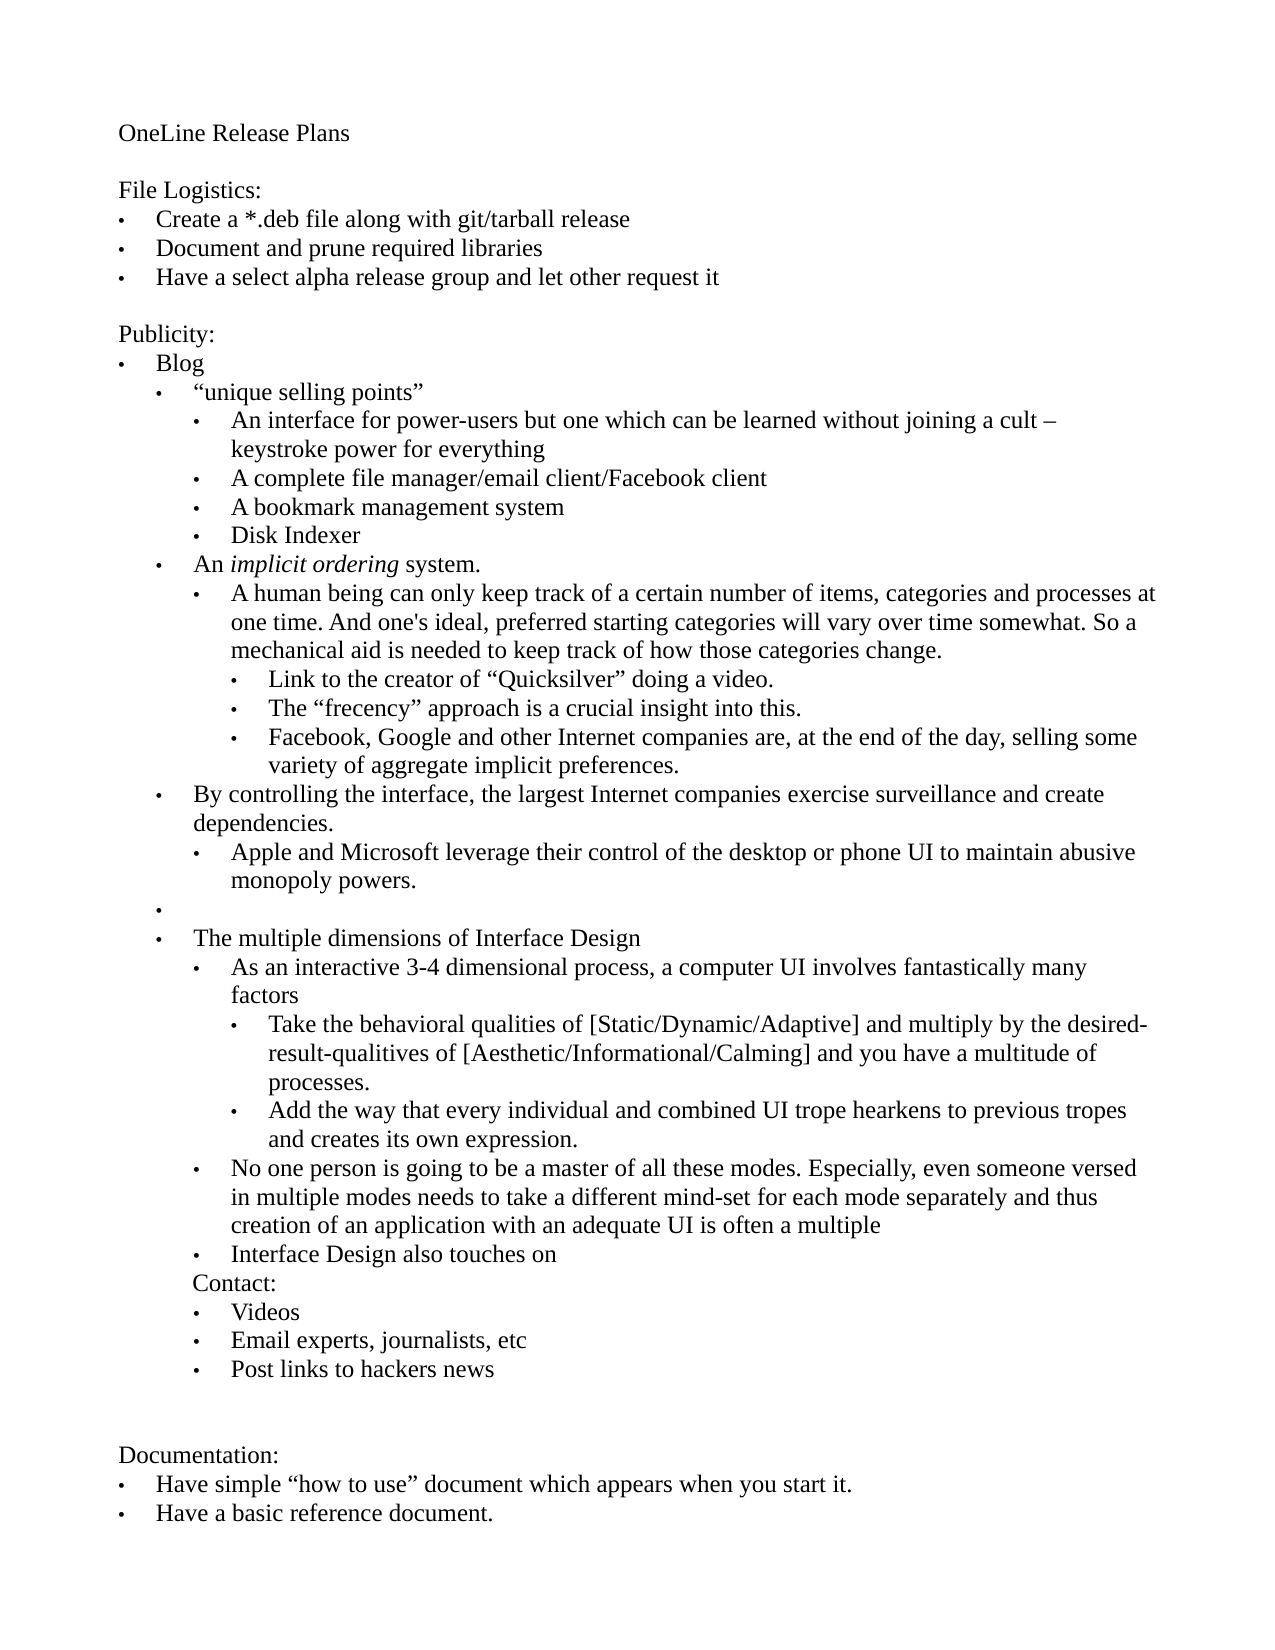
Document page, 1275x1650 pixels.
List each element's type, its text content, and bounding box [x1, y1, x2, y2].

text File Logistics: [118, 176, 1157, 204]
list A bookmark management system [193, 492, 1157, 521]
list Videos [193, 1297, 1157, 1326]
list The “frecency” approach is a crucial insight into this. [231, 693, 1157, 722]
list A complete file manager/email client/Facebook client [193, 463, 1157, 492]
list An implicit ordering system. [156, 549, 1157, 578]
list Facebook, Google and other Internet companies are, at the end of the day, selling some variety of aggregate implicit preferences. [231, 722, 1157, 779]
text OneLine Release Plans [118, 118, 1157, 147]
list Post links to hackers news [193, 1354, 1157, 1383]
list Have a select alpha release group and let other request it [118, 262, 1157, 291]
list Document and prune required libraries [118, 233, 1157, 262]
list Apple and Microsoft leverage their control of the desktop or phone UI to maintain abusive monopoly powers. [193, 837, 1157, 894]
list Add the way that every individual and combined UI trope hearkens to previous tropes and creates its own expression. [231, 1096, 1157, 1153]
list Interface Design also touches on [193, 1239, 1157, 1268]
text Publicity: [118, 319, 1157, 348]
list An interface for power-users but one which can be learned without joining a cult – keystroke power for everything [193, 406, 1157, 463]
list “unique selling points” [156, 377, 1157, 406]
list Have simple “how to use” document which appears when you start it. [118, 1469, 1157, 1498]
list The multiple dimensions of Interface Design [156, 923, 1157, 952]
list Blog [118, 348, 1157, 377]
list Create a *.deb file along with git/tarball release [118, 204, 1157, 233]
list Take the behavioral qualities of [Static/Dynamic/Adaptive] and multiply by the desired-result-qualitives of [Aesthetic/Informational/Calming] and you have a multitude of processes. [231, 1009, 1157, 1096]
text Documentation: [118, 1441, 1157, 1469]
list Link to the creator of “Quicksilver” doing a video. [231, 664, 1157, 693]
list By controlling the interface, the largest Internet companies exercise surveillance and create dependencies. [156, 779, 1157, 837]
list A human being can only keep track of a certain number of items, categories and processes at one time. And one's ideal, preferred starting categories will vary over time somewhat. So a mechanical aid is needed to keep track of how those categories change. [193, 578, 1157, 664]
list No one person is going to be a master of all these modes. Especially, even someone versed in multiple modes needs to take a different mind-set for each mode separately and thus creation of an application with an adequate UI is often a multiple [193, 1153, 1157, 1239]
list Email experts, journalists, etc [193, 1326, 1157, 1354]
list Have a basic reference document. [118, 1498, 1157, 1527]
list As an interactive 3-4 dimensional process, a computer UI involves fantastically many factors [193, 952, 1157, 1009]
text Contact: [118, 1268, 1157, 1297]
list Disk Indexer [193, 521, 1157, 549]
